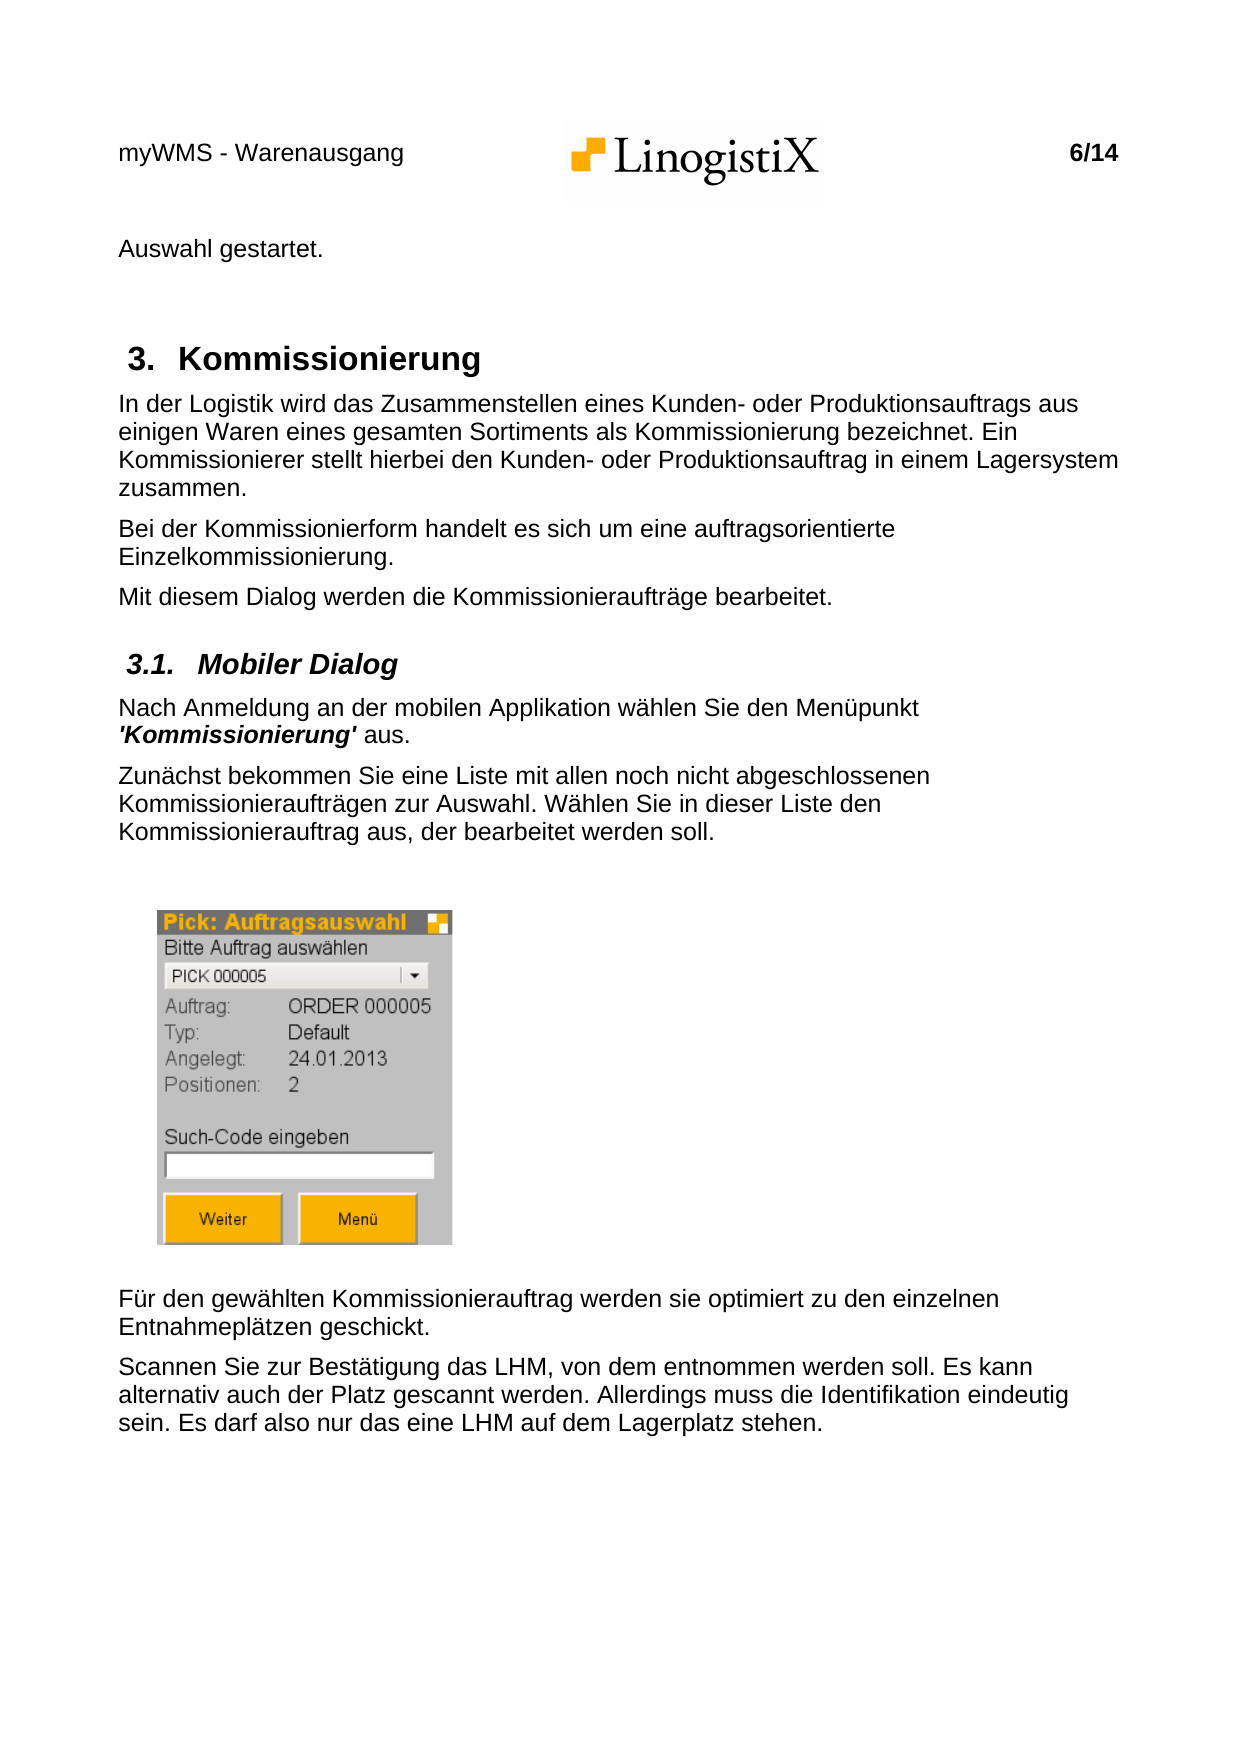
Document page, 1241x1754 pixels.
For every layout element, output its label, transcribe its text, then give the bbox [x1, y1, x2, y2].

picture [564, 118, 825, 205]
subtitle Mobiler Dialog [118, 648, 1122, 681]
text Scannen Sie zur Bestätigung das LHM, von dem entnommen werden soll. Es kann alternativ auch der Platz gescannt werden. Allerdings muss die Identifikation eindeutig sein. Es darf also nur das eine LHM auf dem Lagerplatz stehen. [118, 1353, 1122, 1437]
text Nach Anmeldung an der mobilen Applikation wählen Sie den Menüpunkt 'Kommissionierung' aus. [118, 693, 1122, 749]
text Zunächst bekommen Sie eine Liste mit allen noch nicht abgeschlossenen Kommissionieraufträgen zur Auswahl. Wählen Sie in dieser Liste den Kommissionierauftrag aus, der bearbeitet werden soll. [118, 762, 1122, 873]
picture [157, 910, 453, 1245]
subtitle Kommissionierung [118, 340, 1122, 378]
text Bei der Kommissionierform handelt es sich um eine auftragsorientierte Einzelkommissionierung. [118, 514, 1122, 570]
text Für den gewählten Kommissionierauftrag werden sie optimiert zu den einzelnen Entnahmeplätzen geschickt. [118, 1285, 1122, 1341]
text In der Logistik wird das Zusammenstellen eines Kunden- oder Produktionsauftrags aus einigen Waren eines gesamten Sortiments als Kommissionierung bezeichnet. Ein Kommissionierer stellt hierbei den Kunden- oder Produktionsauftrag in einem Lagersystem zusammen. [118, 390, 1122, 502]
text Mit diesem Dialog werden die Kommissionieraufträge bearbeitet. [118, 583, 1122, 611]
text Auswahl gestartet. [118, 234, 1122, 262]
